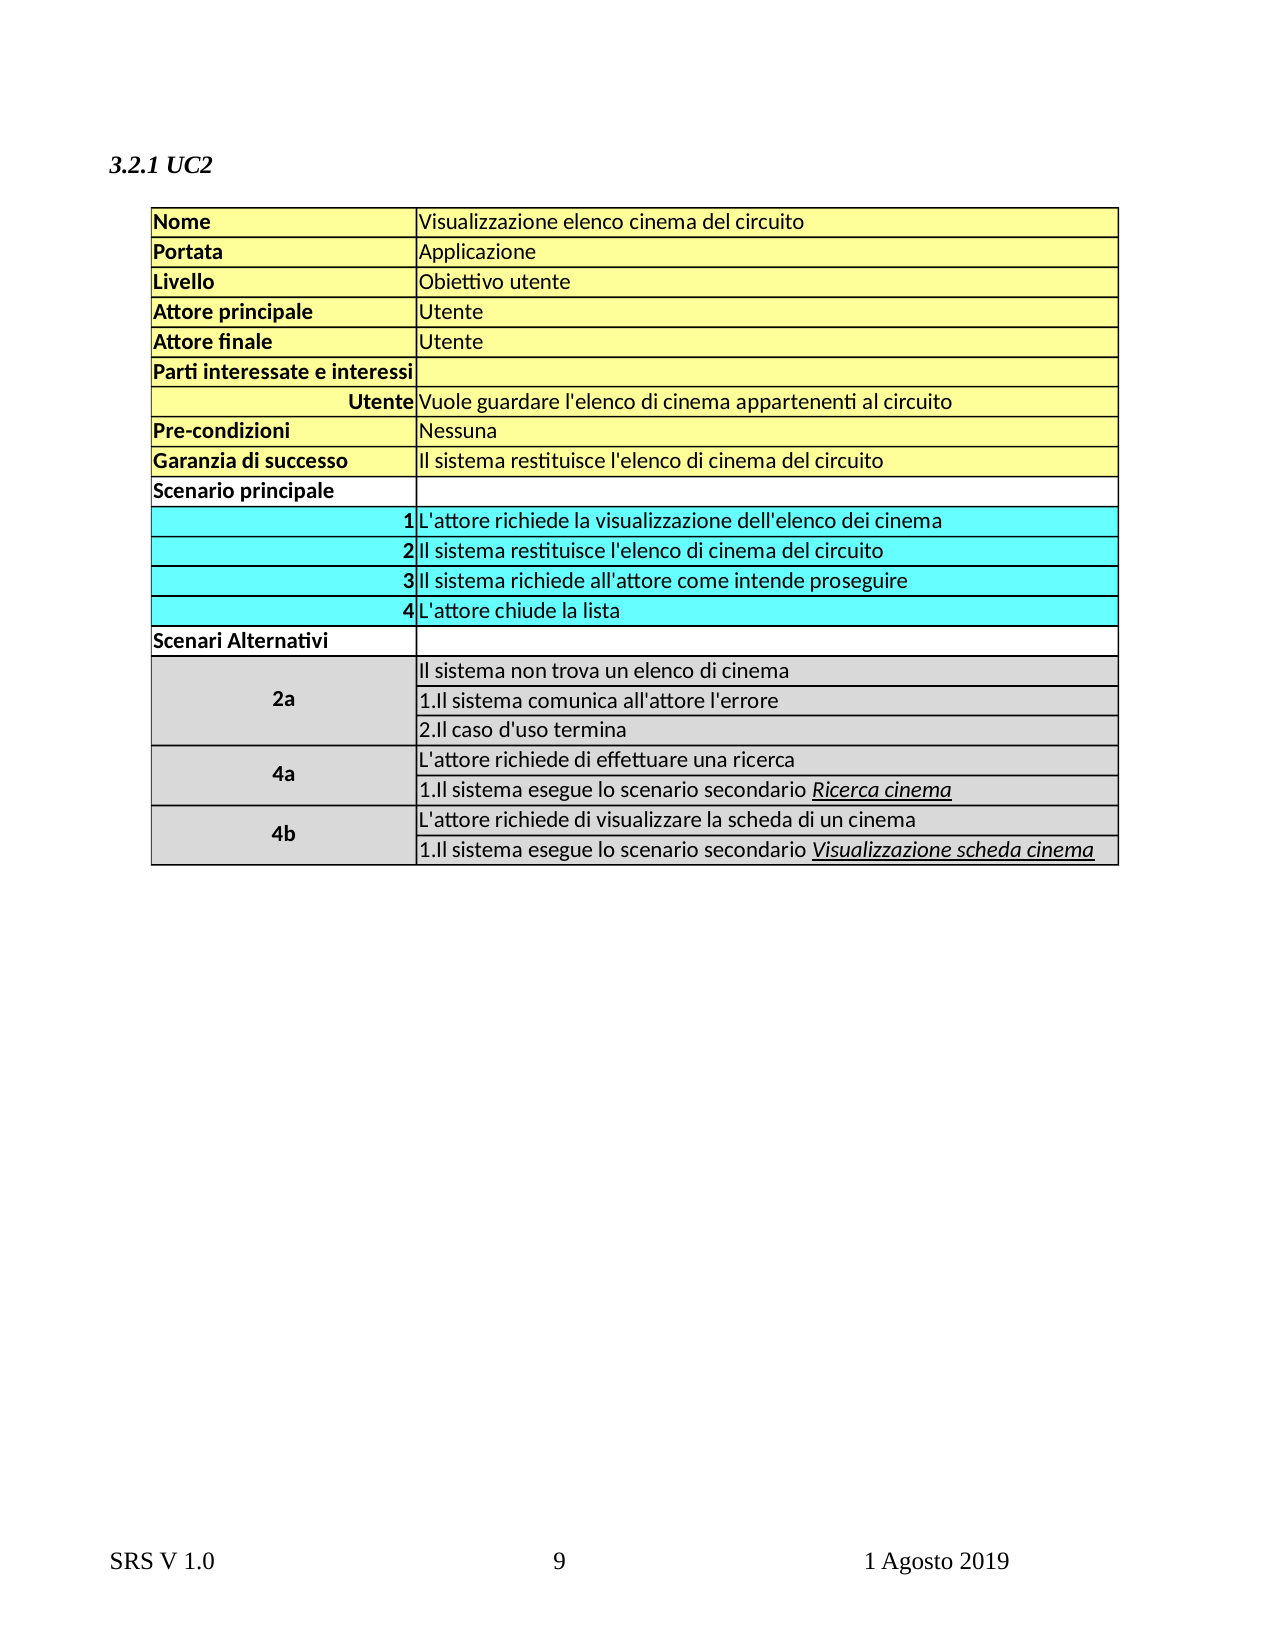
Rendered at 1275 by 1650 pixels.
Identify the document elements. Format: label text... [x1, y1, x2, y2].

text 3.2.1 UC2 [109, 150, 1162, 179]
